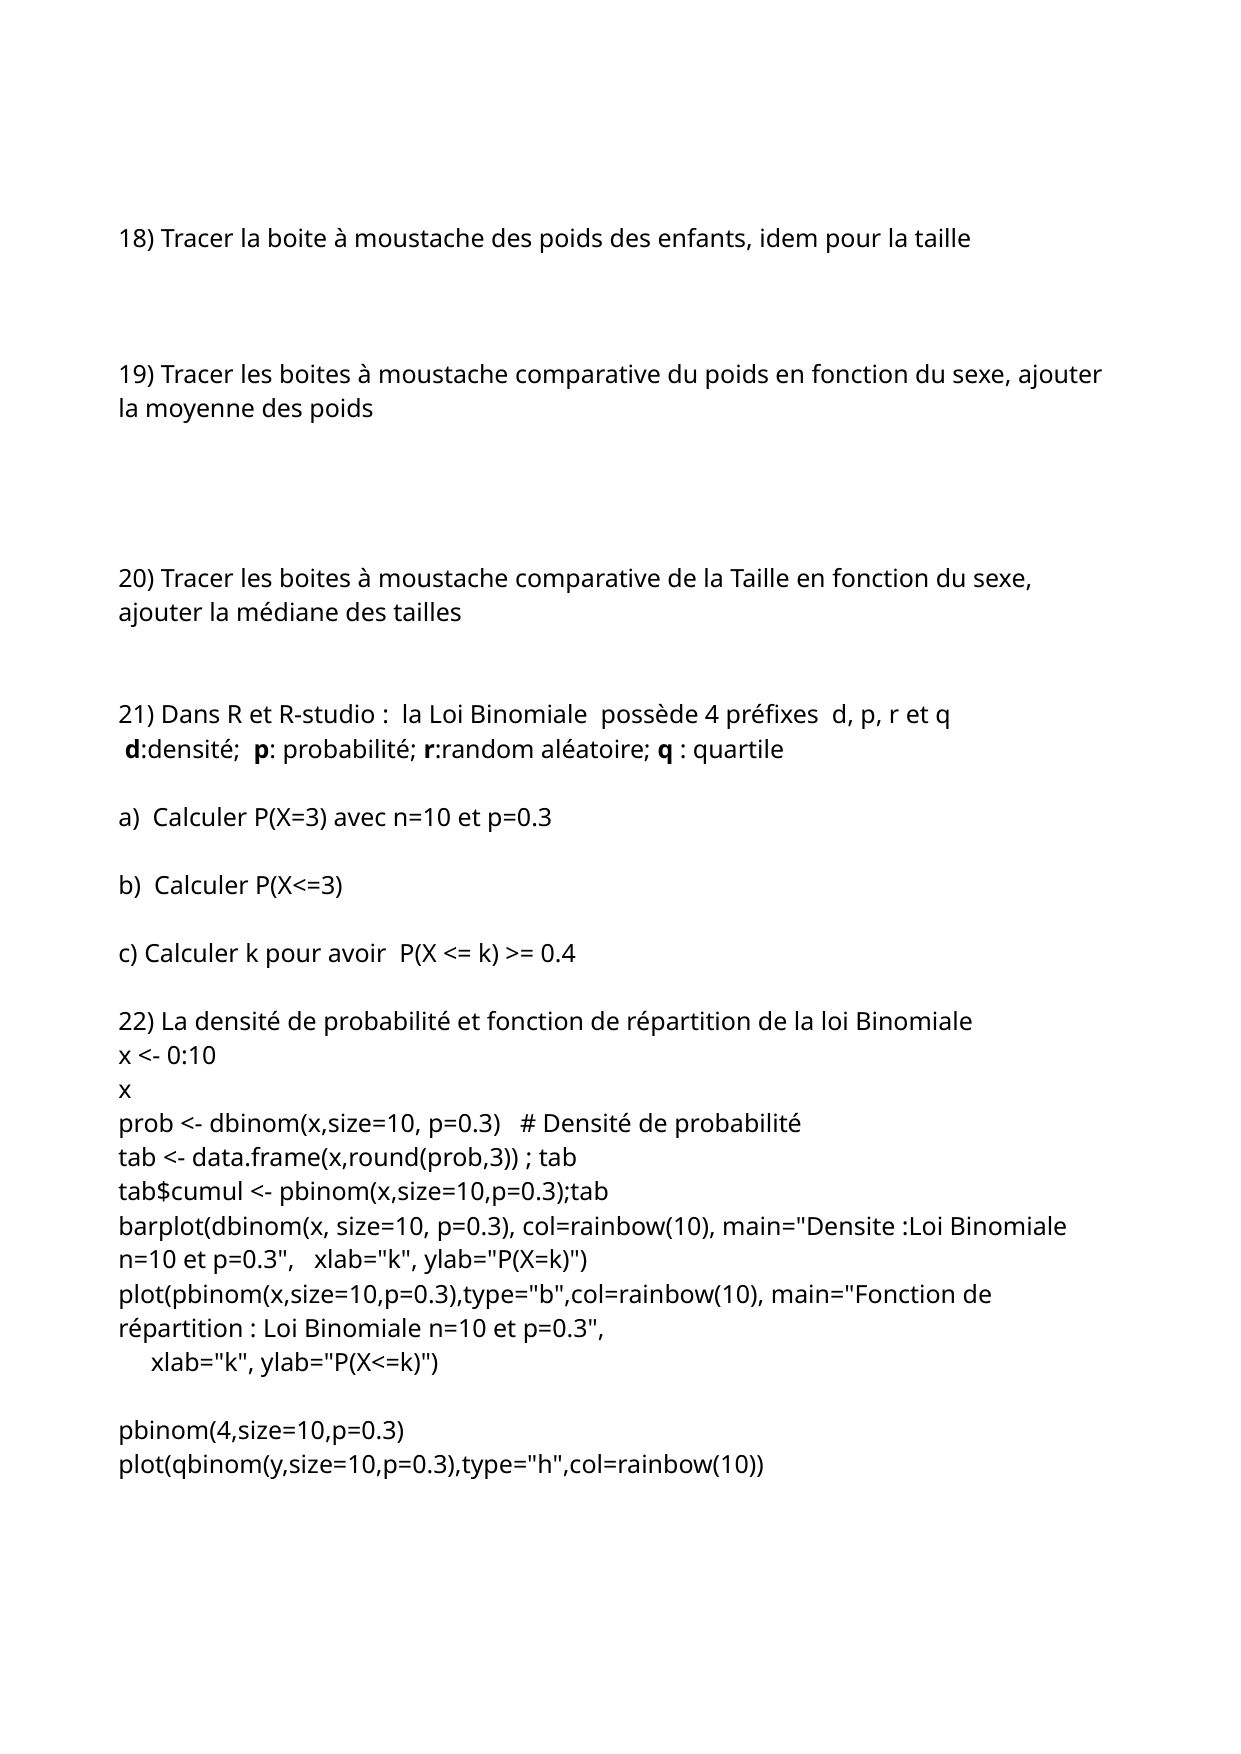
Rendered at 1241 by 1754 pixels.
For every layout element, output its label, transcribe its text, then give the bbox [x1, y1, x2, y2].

text 21) Dans R et R-studio : la Loi Binomiale possède 4 préfixes d, p, r et q d:densité; p: probabilité; r:random aléatoire; q : quartile [118, 697, 1122, 765]
text x <- 0:10 x prob <- dbinom(x,size=10, p=0.3) # Densité de probabilité tab <- data.frame(x,round(prob,3)) ; tab tab$cumul <- pbinom(x,size=10,p=0.3);tab barplot(dbinom(x, size=10, p=0.3), col=rainbow(10), main="Densite :Loi Binomiale n=10 et p=0.3", xlab="k", ylab="P(X=k)") plot(pbinom(x,size=10,p=0.3),type="b",col=rainbow(10), main="Fonction de répartition : Loi Binomiale n=10 et p=0.3", xlab="k", ylab="P(X<=k)") pbinom(4,size=10,p=0.3) plot(qbinom(y,size=10,p=0.3),type="h",col=rainbow(10)) [118, 1038, 1122, 1481]
text c) Calculer k pour avoir P(X <= k) >= 0.4 [118, 936, 1122, 970]
text 19) Tracer les boites à moustache comparative du poids en fonction du sexe, ajouter la moyenne des poids [118, 357, 1122, 425]
text 22) La densité de probabilité et fonction de répartition de la loi Binomiale [118, 1004, 1122, 1038]
text 20) Tracer les boites à moustache comparative de la Taille en fonction du sexe, ajouter la médiane des tailles [118, 561, 1122, 629]
text 18) Tracer la boite à moustache des poids des enfants, idem pour la taille [118, 220, 1122, 254]
text a) Calculer P(X=3) avec n=10 et p=0.3 [118, 799, 1122, 833]
text b) Calculer P(X<=3) [118, 867, 1122, 902]
